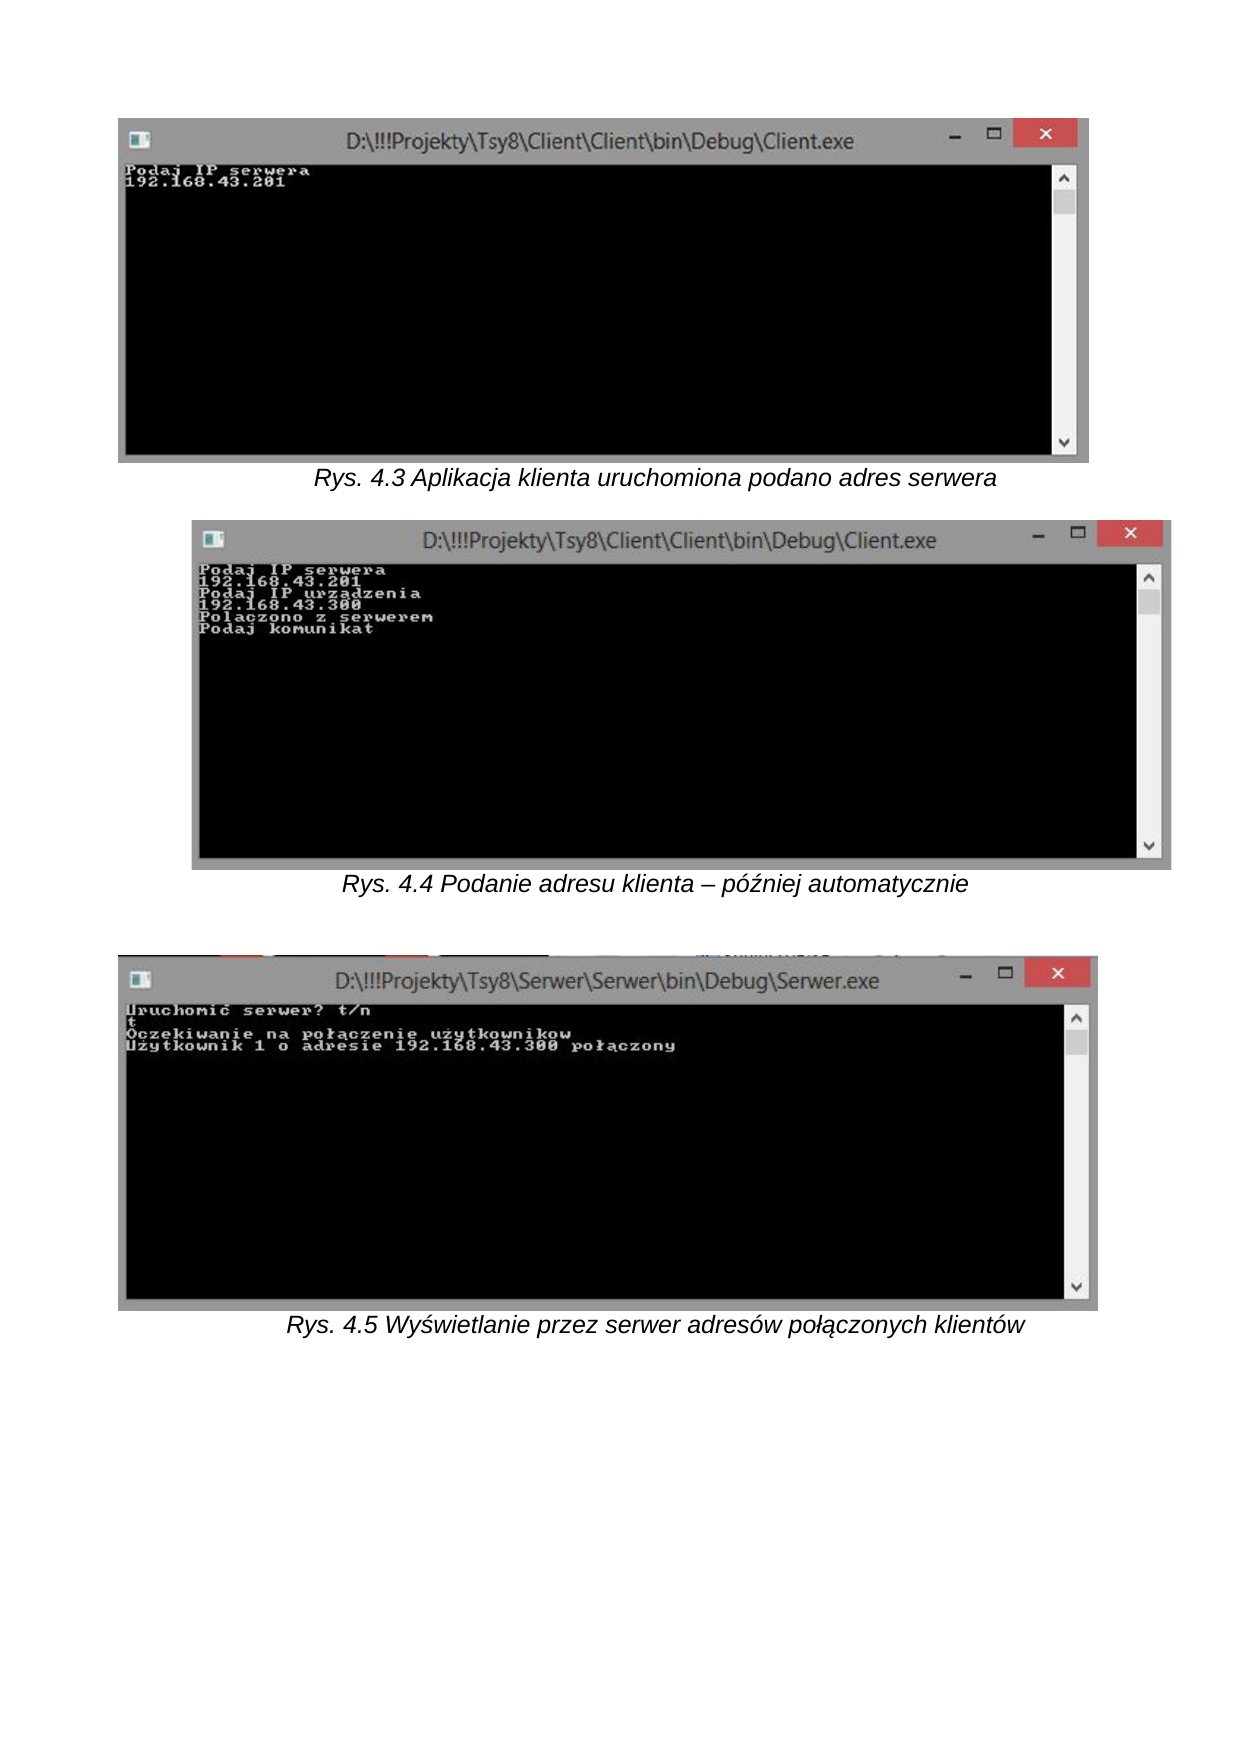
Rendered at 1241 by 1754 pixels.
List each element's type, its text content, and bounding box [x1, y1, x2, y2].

text Rys. 4.4 Podanie adresu klienta – później automatycznie [192, 870, 1122, 898]
text Rys. 4.3 Aplikacja klienta uruchomiona podano adres serwera [192, 462, 1122, 491]
text Rys. 4.5 Wyświetlanie przez serwer adresów połączonych klientów [192, 1310, 1122, 1339]
